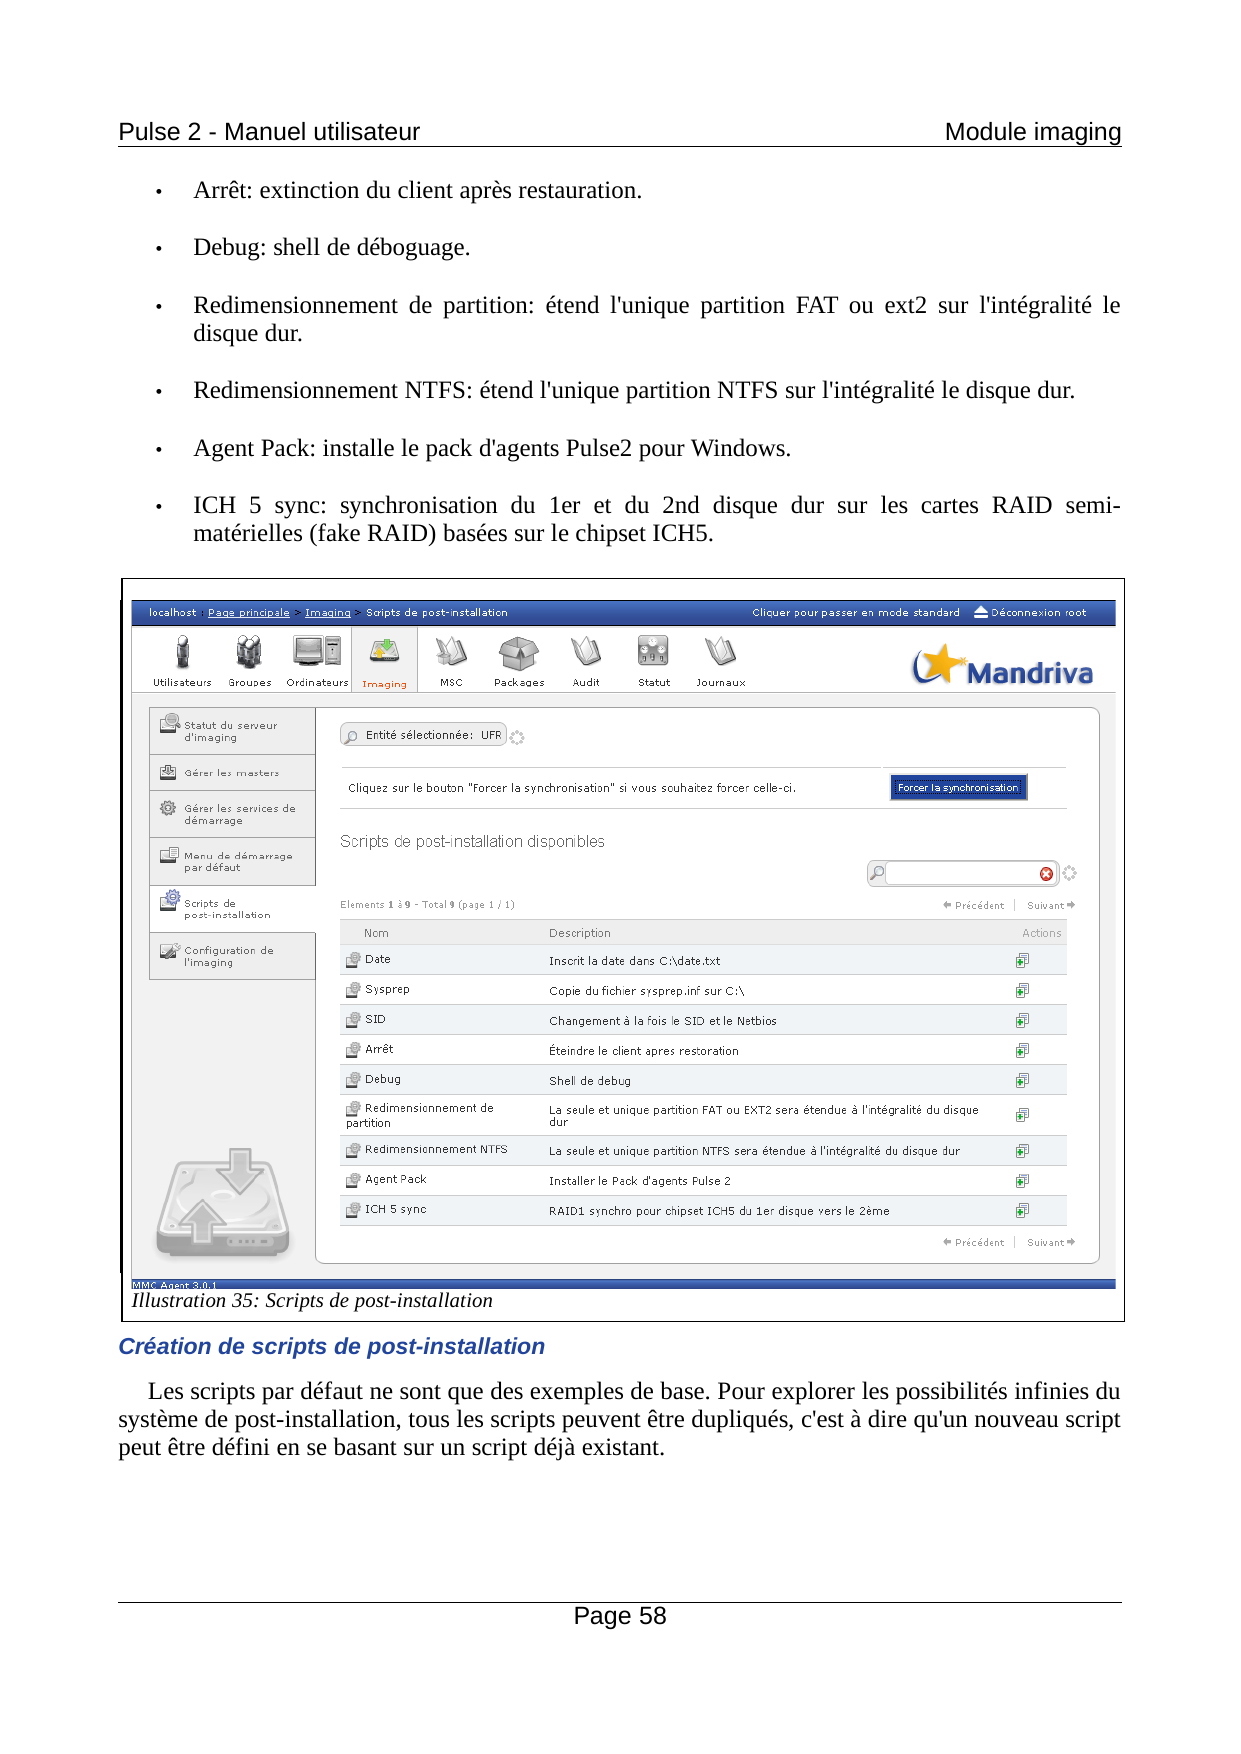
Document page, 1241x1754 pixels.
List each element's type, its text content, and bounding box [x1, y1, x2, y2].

subtitle Création de scripts de post-installation [123, 579, 1124, 1321]
list Redimensionnement NTFS: étend l'unique partition NTFS sur l'intégralité le disque dur. [156, 376, 1122, 404]
text Les scripts par défaut ne sont que des exemples de base. Pour explorer les possibilités infinies du système de post-installation, tous les scripts peuvent être dupliqués, c'est à dire qu'un nouveau script peut être défini en se basant sur un script déjà existant. [118, 1377, 1122, 1461]
subtitle Création de scripts de post-installation [118, 588, 1122, 1359]
list Debug: shell de déboguage. [156, 233, 1122, 261]
list Agent Pack: installe le pack d'agents Pulse2 pour Windows. [156, 434, 1122, 462]
picture [131, 600, 1116, 1289]
list Arrêt: extinction du client après restauration. [156, 176, 1122, 204]
list Redimensionnement de partition: étend l'unique partition FAT ou ext2 sur l'intégralité le disque dur. [156, 291, 1122, 347]
text Illustration 35: Scripts de post-installation [131, 1289, 1116, 1312]
list ICH 5 sync: synchronisation du 1er et du 2nd disque dur sur les cartes RAID semi-matérielles (fake RAID) basées sur le chipset ICH5. [156, 491, 1122, 547]
